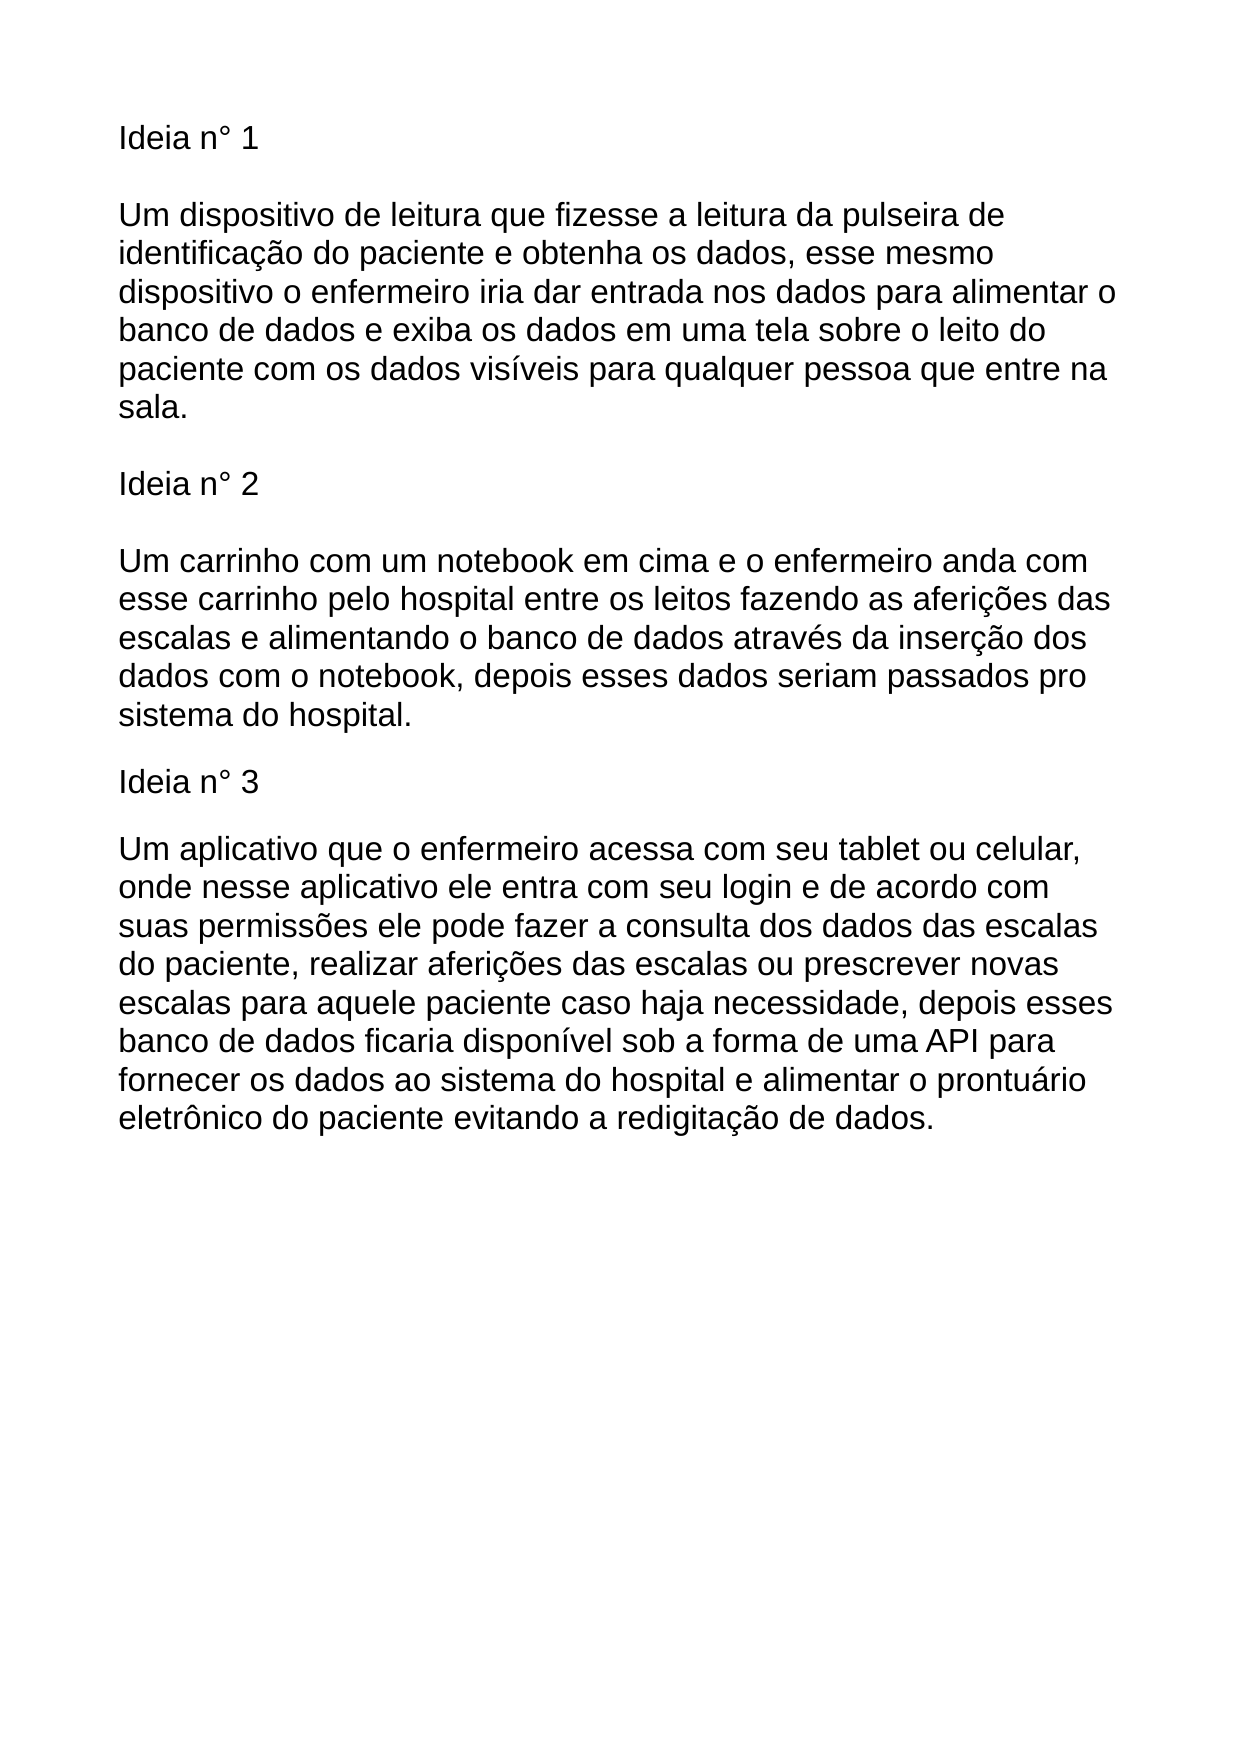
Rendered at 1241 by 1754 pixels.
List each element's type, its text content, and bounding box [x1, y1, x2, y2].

text Um dispositivo de leitura que fizesse a leitura da pulseira de identificação do paciente e obtenha os dados, esse mesmo dispositivo o enfermeiro iria dar entrada nos dados para alimentar o banco de dados e exiba os dados em uma tela sobre o leito do paciente com os dados visíveis para qualquer pessoa que entre na sala. [118, 195, 1122, 426]
text Um aplicativo que o enfermeiro acessa com seu tablet ou celular, onde nesse aplicativo ele entra com seu login e de acordo com suas permissões ele pode fazer a consulta dos dados das escalas do paciente, realizar aferições das escalas ou prescrever novas escalas para aquele paciente caso haja necessidade, depois esses banco de dados ficaria disponível sob a forma de uma API para fornecer os dados ao sistema do hospital e alimentar o prontuário eletrônico do paciente evitando a redigitação de dados. [118, 829, 1122, 1137]
text Ideia n° 1 [118, 118, 1122, 157]
text Um carrinho com um notebook em cima e o enfermeiro anda com esse carrinho pelo hospital entre os leitos fazendo as aferições das escalas e alimentando o banco de dados através da inserção dos dados com o notebook, depois esses dados seriam passados pro sistema do hospital. [118, 541, 1122, 733]
text Ideia n° 3 [118, 762, 1122, 800]
text Ideia n° 2 [118, 464, 1122, 502]
